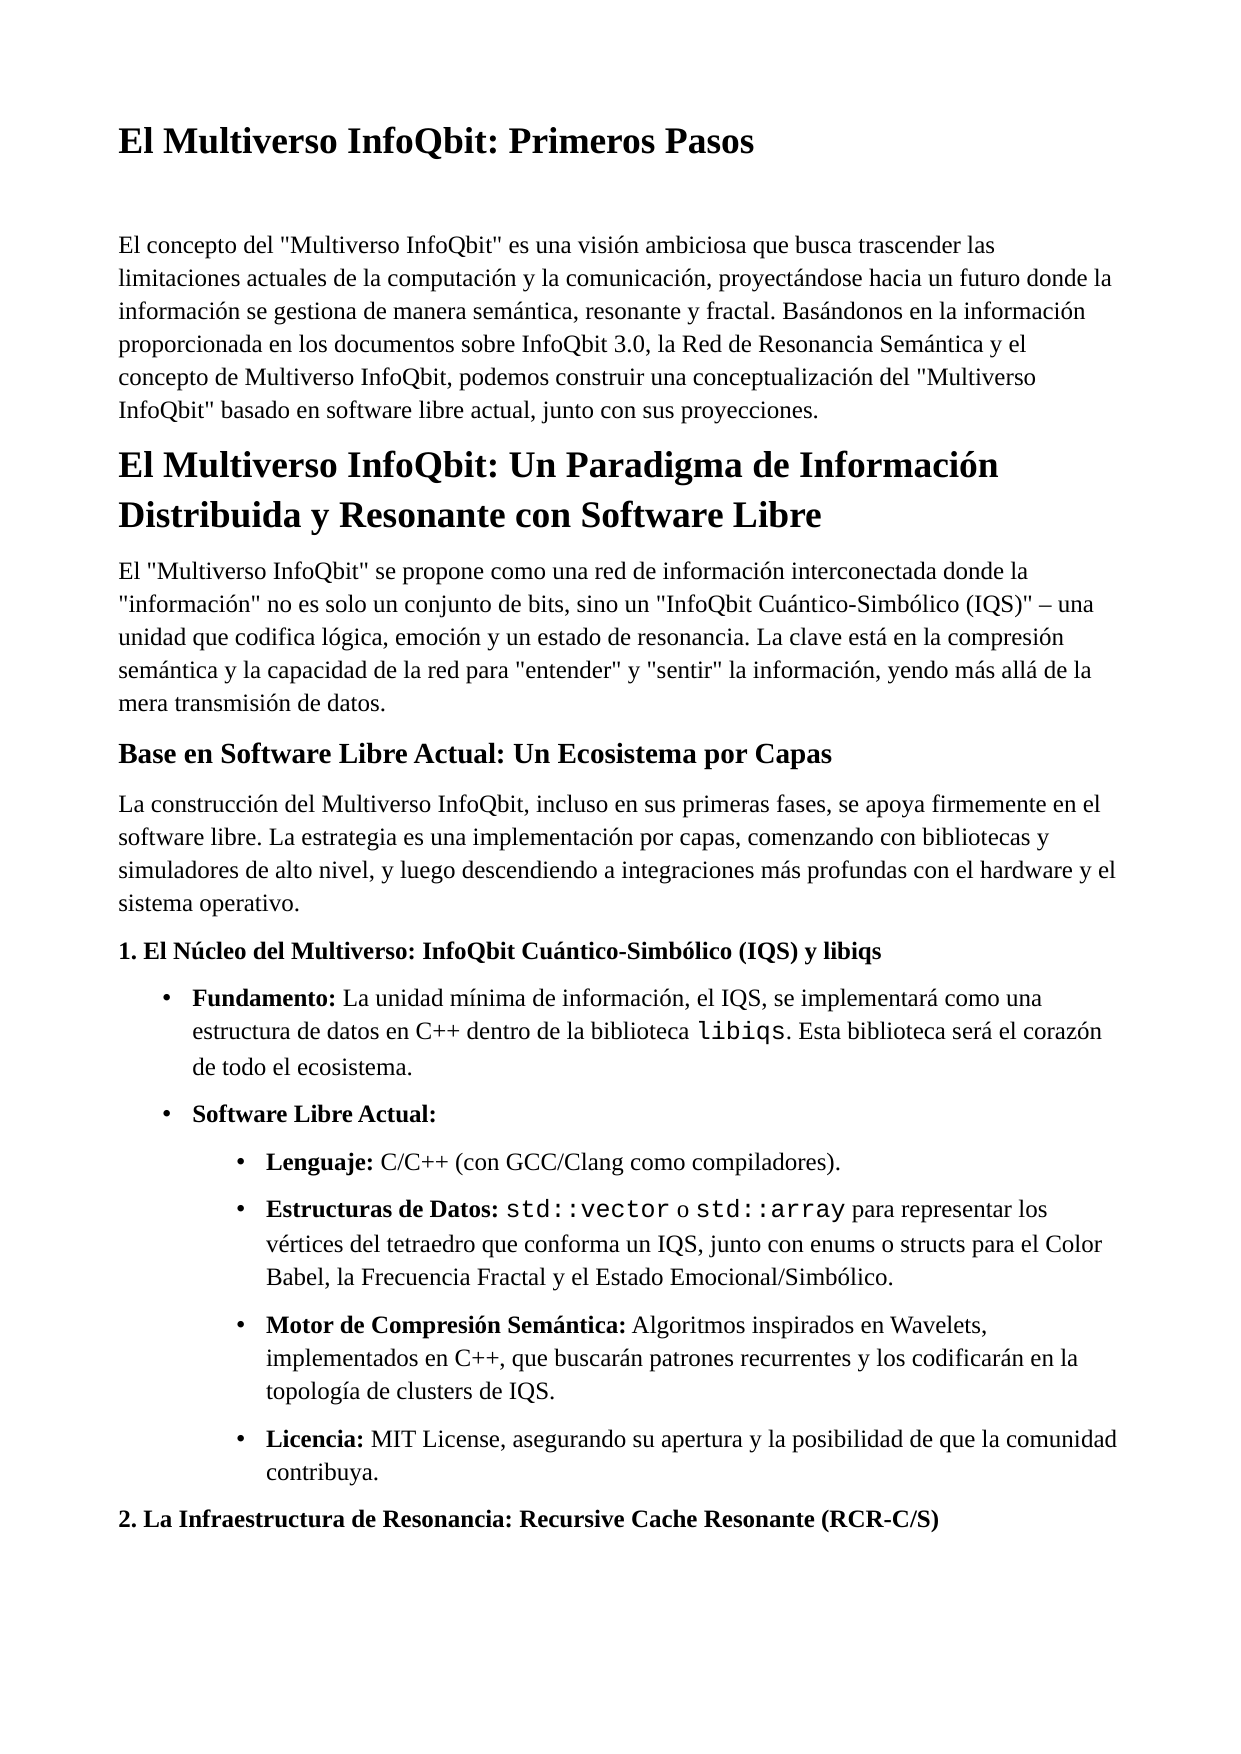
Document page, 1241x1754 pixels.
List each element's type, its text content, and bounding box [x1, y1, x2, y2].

list Fundamento: La unidad mínima de información, el IQS, se implementará como una estructura de datos en C++ dentro de la biblioteca libiqs. Esta biblioteca será el corazón de todo el ecosistema. [162, 983, 1122, 1080]
list Licencia: MIT License, asegurando su apertura y la posibilidad de que la comunidad contribuya. [236, 1424, 1122, 1486]
list Software Libre Actual: [162, 1099, 1122, 1128]
list Estructuras de Datos: std::vector o std::array para representar los vértices del tetraedro que conforma un IQS, junto con enums o structs para el Color Babel, la Frecuencia Fractal y el Estado Emocional/Simbólico. [236, 1194, 1122, 1291]
text La construcción del Multiverso InfoQbit, incluso en sus primeras fases, se apoya firmemente en el software libre. La estrategia es una implementación por capas, comenzando con bibliotecas y simuladores de alto nivel, y luego descendiendo a integraciones más profundas con el hardware y el sistema operativo. [118, 789, 1122, 917]
subtitle Base en Software Libre Actual: Un Ecosistema por Capas [118, 736, 1122, 769]
text El concepto del "Multiverso InfoQbit" es una visión ambiciosa que busca trascender las limitaciones actuales de la computación y la comunicación, proyectándose hacia un futuro donde la información se gestiona de manera semántica, resonante y fractal. Basándonos en la información proporcionada en los documentos sobre InfoQbit 3.0, la Red de Resonancia Semántica y el concepto de Multiverso InfoQbit, podemos construir una conceptualización del "Multiverso InfoQbit" basado en software libre actual, junto con sus proyecciones. [118, 230, 1122, 424]
text 1. El Núcleo del Multiverso: InfoQbit Cuántico-Simbólico (IQS) y libiqs [118, 936, 1122, 964]
list Lenguaje: C/C++ (con GCC/Clang como compiladores). [236, 1147, 1122, 1176]
text El "Multiverso InfoQbit" se propone como una red de información interconectada donde la "información" no es solo un conjunto de bits, sino un "InfoQbit Cuántico-Simbólico (IQS)" – una unidad que codifica lógica, emoción y un estado de resonancia. La clave está en la compresión semántica y la capacidad de la red para "entender" y "sentir" la información, yendo más allá de la mera transmisión de datos. [118, 556, 1122, 717]
subtitle El Multiverso InfoQbit: Primeros Pasos [118, 118, 1122, 161]
text 2. La Infraestructura de Resonancia: Recursive Cache Resonante (RCR-C/S) [118, 1504, 1122, 1533]
subtitle El Multiverso InfoQbit: Un Paradigma de Información Distribuida y Resonante con Software Libre [118, 443, 1122, 535]
list Motor de Compresión Semántica: Algoritmos inspirados en Wavelets, implementados en C++, que buscarán patrones recurrentes y los codificarán en la topología de clusters de IQS. [236, 1310, 1122, 1405]
